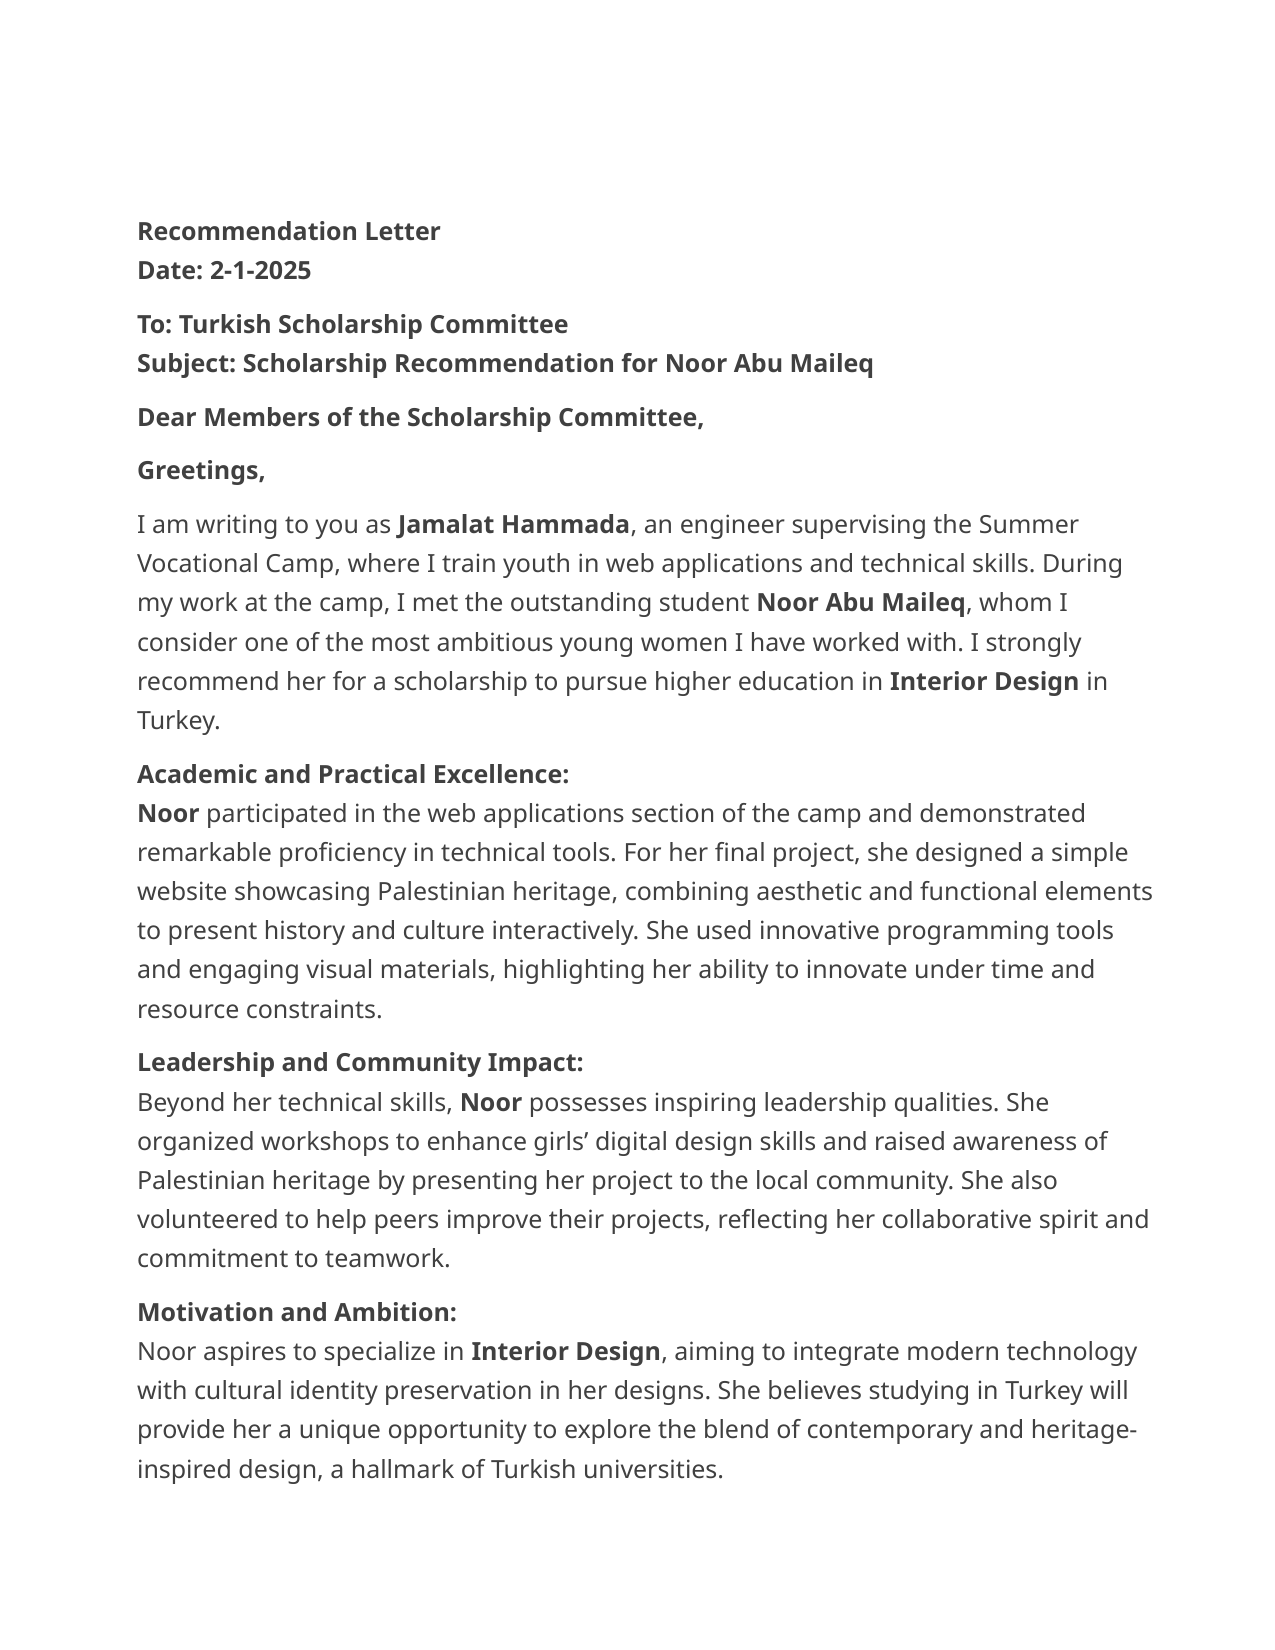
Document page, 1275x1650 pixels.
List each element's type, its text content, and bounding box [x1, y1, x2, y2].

text Dear Members of the Scholarship Committee, [137, 399, 1157, 433]
text I am writing to you as Jamalat Hammada, an engineer supervising the Summer Vocational Camp, where I train youth in web applications and technical skills. During my work at the camp, I met the outstanding student Noor Abu Maileq, whom I consider one of the most ambitious young women I have worked with. I strongly recommend her for a scholarship to pursue higher education in Interior Design in Turkey. [137, 507, 1157, 737]
text To: Turkish Scholarship Committee Subject: Scholarship Recommendation for Noor Abu Maileq [137, 306, 1157, 379]
text Academic and Practical Excellence: Noor participated in the web applications section of the camp and demonstrated remarkable proficiency in technical tools. For her final project, she designed a simple website showcasing Palestinian heritage, combining aesthetic and functional elements to present history and culture interactively. She used innovative programming tools and engaging visual materials, highlighting her ability to innovate under time and resource constraints. [137, 756, 1157, 1025]
text Leadership and Community Impact: Beyond her technical skills, Noor possesses inspiring leadership qualities. She organized workshops to enhance girls’ digital design skills and raised awareness of Palestinian heritage by presenting her project to the local community. She also volunteered to help peers improve their projects, reflecting her collaborative spirit and commitment to teamwork. [137, 1045, 1157, 1275]
text Recommendation Letter Date: 2-1-2025 [137, 213, 1157, 287]
text Greetings, [137, 453, 1157, 487]
text Motivation and Ambition: Noor aspires to specialize in Interior Design, aiming to integrate modern technology with cultural identity preservation in her designs. She believes studying in Turkey will provide her a unique opportunity to explore the blend of contemporary and heritage-inspired design, a hallmark of Turkish universities. [137, 1294, 1157, 1485]
